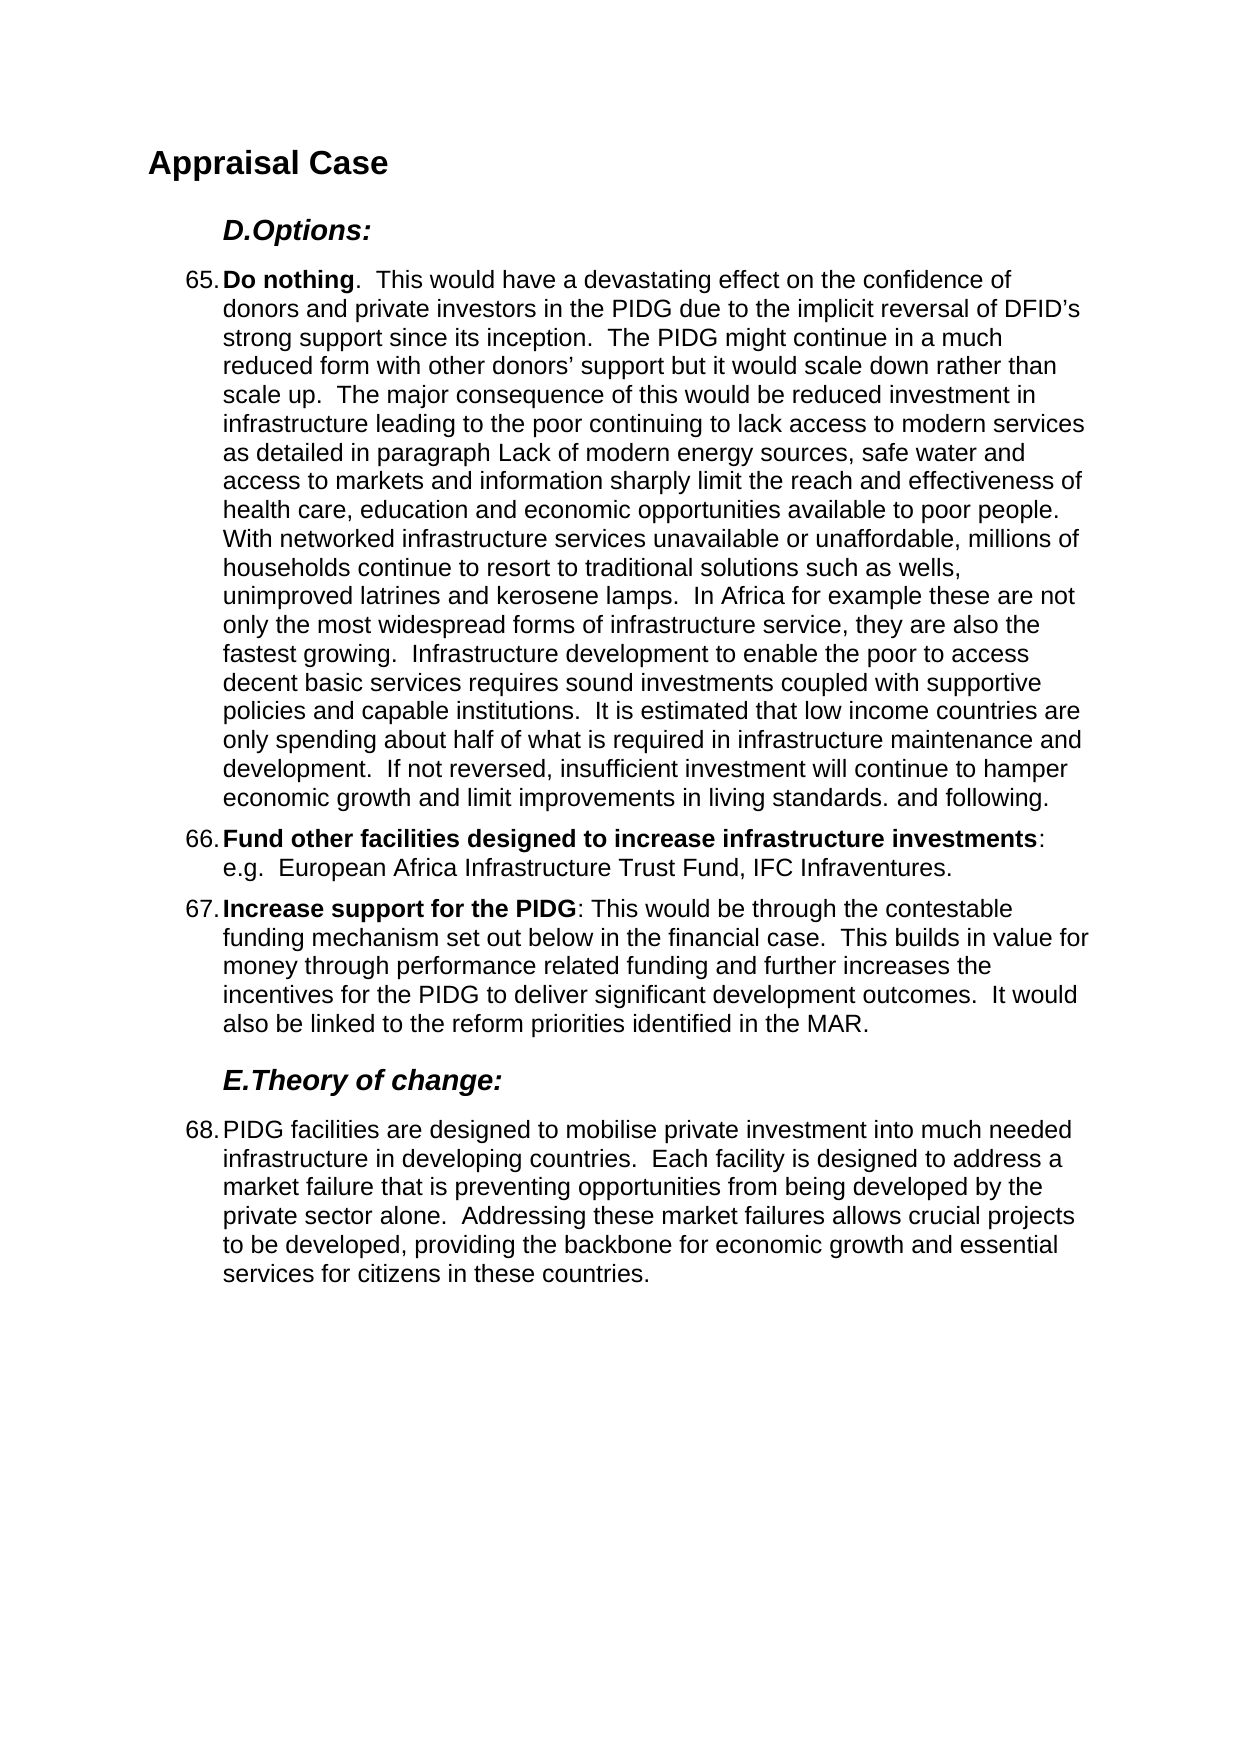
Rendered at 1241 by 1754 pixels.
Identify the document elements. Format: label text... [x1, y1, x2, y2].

subtitle Theory of change: [148, 1063, 1092, 1096]
subtitle Options: [148, 213, 1092, 246]
list Do nothing. This would have a devastating effect on the confidence of donors and private investors in the PIDG due to the implicit reversal of DFID’s strong support since its inception. The PIDG might continue in a much reduced form with other donors’ support but it would scale down rather than scale up. The major consequence of this would be reduced investment in infrastructure leading to the poor continuing to lack access to modern services as detailed in paragraph 35 and following. [185, 265, 1092, 811]
list PIDG facilities are designed to mobilise private investment into much needed infrastructure in developing countries. Each facility is designed to address a market failure that is preventing opportunities from being developed by the private sector alone. Addressing these market failures allows crucial projects to be developed, providing the backbone for economic growth and essential services for citizens in these countries. [185, 1115, 1092, 1287]
list Fund other facilities designed to increase infrastructure investments: e.g. European Africa Infrastructure Trust Fund, IFC Infraventures. [185, 824, 1092, 881]
list Increase support for the PIDG: This would be through the contestable funding mechanism set out below in the financial case. This builds in value for money through performance related funding and further increases the incentives for the PIDG to deliver significant development outcomes. It would also be linked to the reform priorities identified in the MAR. [185, 894, 1092, 1038]
subtitle Appraisal Case [148, 143, 1092, 182]
